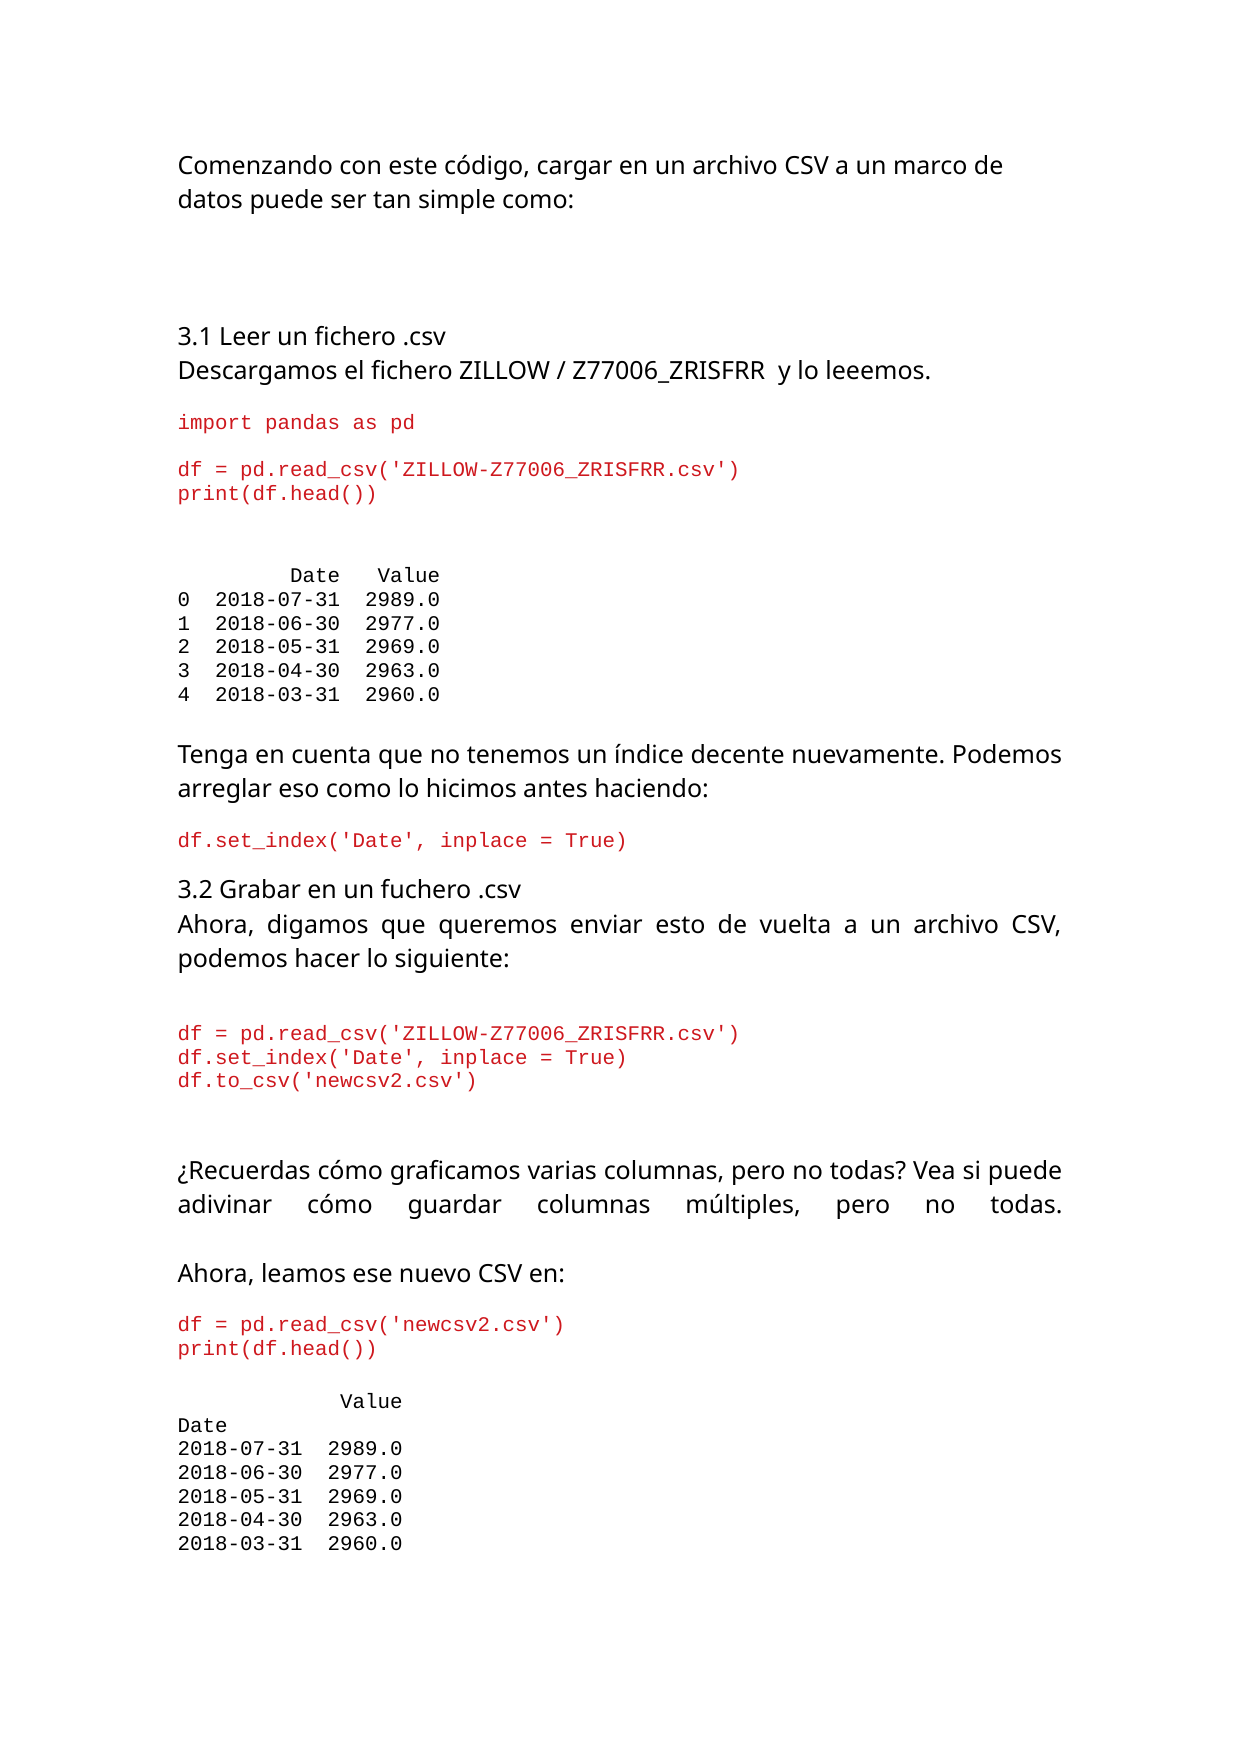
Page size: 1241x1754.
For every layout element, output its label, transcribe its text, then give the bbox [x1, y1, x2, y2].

text df.set_index('Date', inplace = True) [177, 1047, 1063, 1070]
text df.to_csv('newcsv2.csv') [177, 1070, 1063, 1094]
text Date [177, 1415, 1063, 1438]
text 4 2018-03-31 2960.0 [177, 683, 1063, 707]
text import pandas as pd [177, 412, 1063, 435]
text Comenzando con este código, cargar en un archivo CSV a un marco de datos puede ser tan simple como: [177, 148, 1063, 216]
text Descargamos el fichero ZILLOW / Z77006_ZRISFRR y lo leeemos. [177, 353, 1063, 387]
text Date Value [177, 565, 1063, 589]
subtitle Leer un fichero .csv [177, 318, 1063, 353]
text Value [177, 1391, 1063, 1415]
text print(df.head()) [177, 483, 1063, 506]
text 2018-06-30 2977.0 [177, 1462, 1063, 1486]
text 2018-07-31 2989.0 [177, 1438, 1063, 1462]
text print(df.head()) [177, 1338, 1063, 1362]
text 2018-05-31 2969.0 [177, 1486, 1063, 1509]
text df = pd.read_csv('newcsv2.csv') [177, 1314, 1063, 1338]
text 1 2018-06-30 2977.0 [177, 613, 1063, 636]
subtitle Grabar en un fuchero .csv [177, 872, 1063, 906]
text 3 2018-04-30 2963.0 [177, 660, 1063, 683]
text 2018-04-30 2963.0 [177, 1509, 1063, 1533]
text df = pd.read_csv('ZILLOW-Z77006_ZRISFRR.csv') [177, 1023, 1063, 1047]
text df.set_index('Date', inplace = True) [177, 830, 1063, 853]
text ¿Recuerdas cómo graficamos varias columnas, pero no todas? Vea si puede adivinar cómo guardar columnas múltiples, pero no todas. Ahora, leamos ese nuevo CSV en: [177, 1153, 1063, 1289]
text Ahora, digamos que queremos enviar esto de vuelta a un archivo CSV, podemos hacer lo siguiente: [177, 906, 1063, 974]
text df = pd.read_csv('ZILLOW-Z77006_ZRISFRR.csv') [177, 459, 1063, 483]
text Tenga en cuenta que no tenemos un índice decente nuevamente. Podemos arreglar eso como lo hicimos antes haciendo: [177, 737, 1063, 805]
text 2018-03-31 2960.0 [177, 1533, 1063, 1557]
text 2 2018-05-31 2969.0 [177, 636, 1063, 660]
text 0 2018-07-31 2989.0 [177, 589, 1063, 613]
